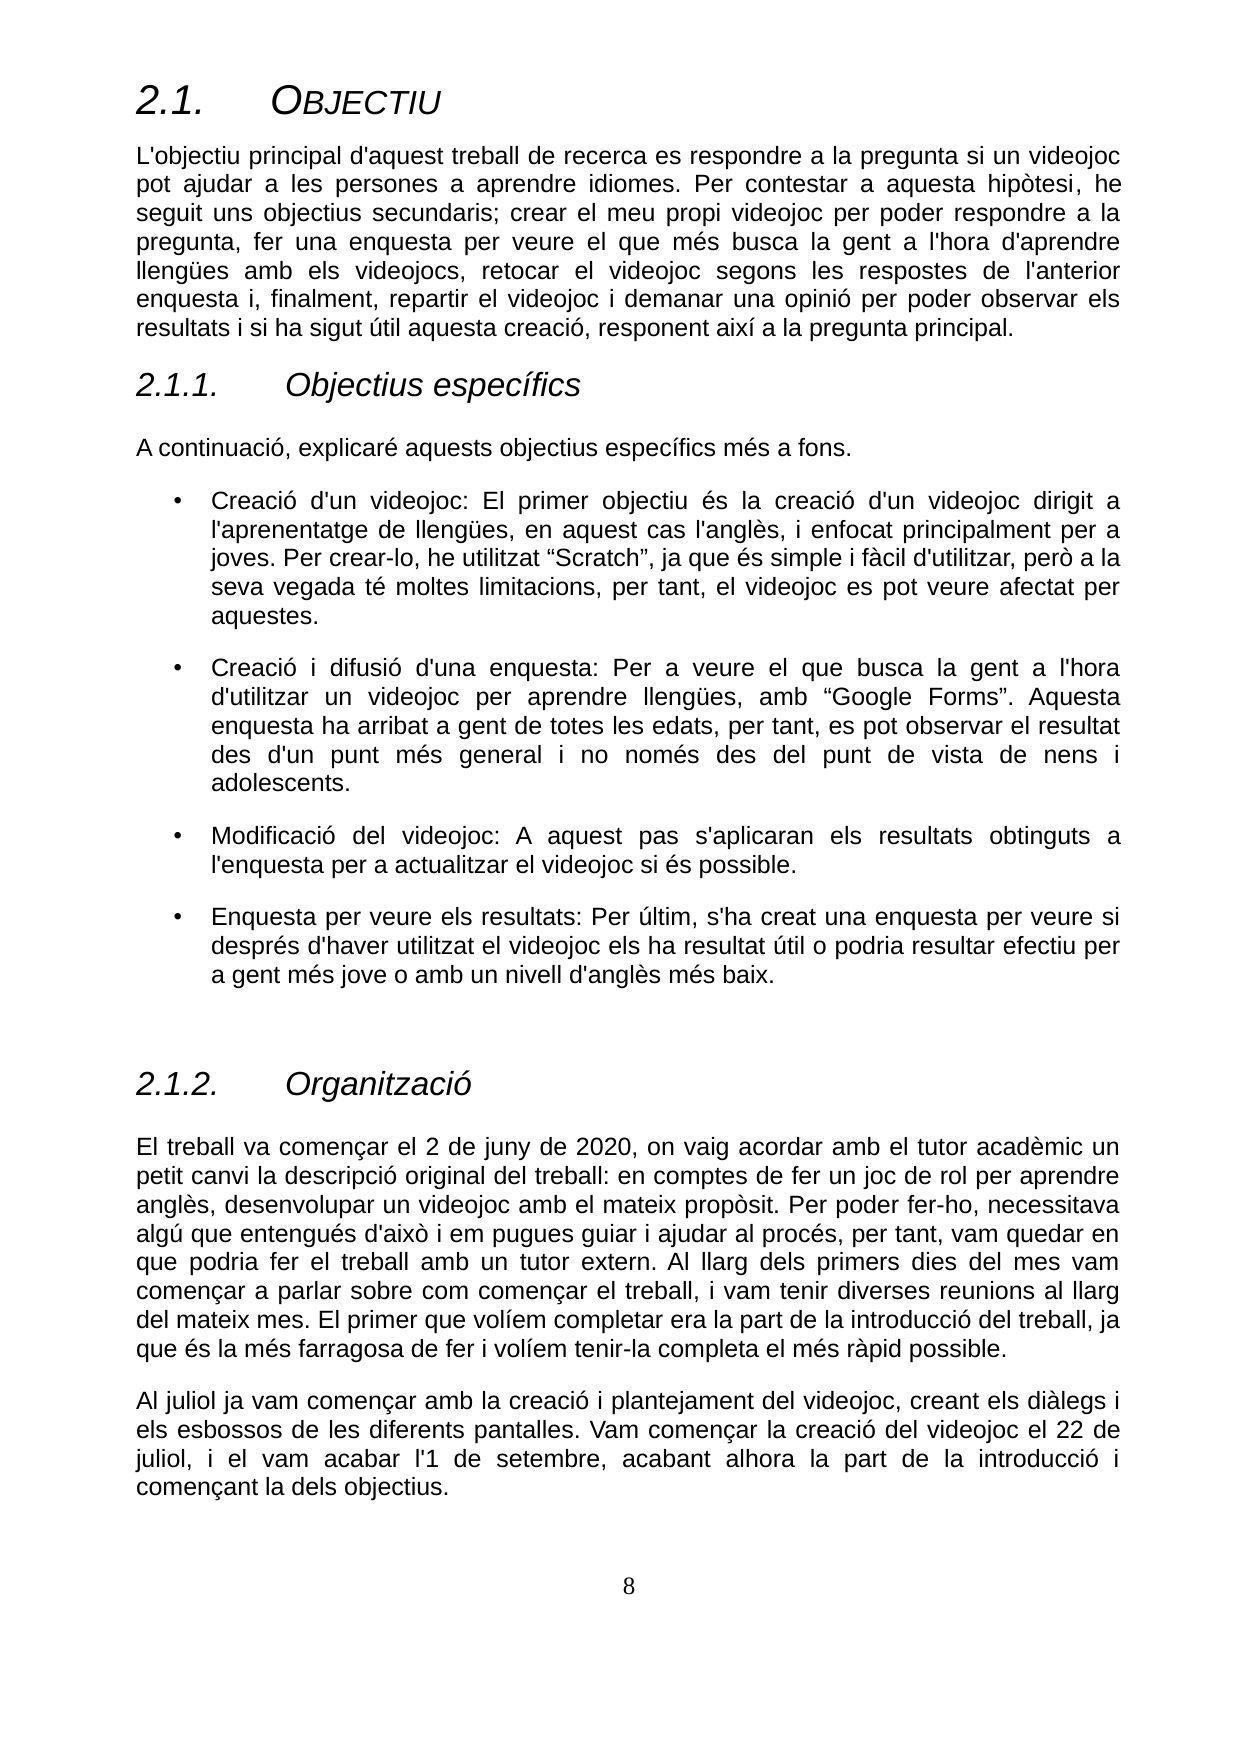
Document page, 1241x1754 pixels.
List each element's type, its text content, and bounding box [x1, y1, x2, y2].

list Creació i difusió d'una enquesta: Per a veure el que busca la gent a l'hora d'utilitzar un videojoc per aprendre llengües, amb “Google Forms”. Aquesta enquesta ha arribat a gent de totes les edats, per tant, es pot observar el resultat des d'un punt més general i no només des del punt de vista de nens i adolescents. [173, 653, 1122, 797]
text El treball va començar el 2 de juny de 2020, on vaig acordar amb el tutor acadèmic un petit canvi la descripció original del treball: en comptes de fer un joc de rol per aprendre anglès, desenvolupar un videojoc amb el mateix propòsit. Per poder fer-ho, necessitava algú que entengués d'això i em pugues guiar i ajudar al procés, per tant, vam quedar en que podria fer el treball amb un tutor extern. Al llarg dels primers dies del mes vam començar a parlar sobre com començar el treball, i vam tenir diverses reunions al llarg del mateix mes. El primer que volíem completar era la part de la introducció del treball, ja que és la més farragosa de fer i volíem tenir-la completa el més ràpid possible. [136, 1132, 1122, 1362]
subtitle Objectiu [136, 75, 1122, 123]
text A continuació, explicaré aquests objectius específics més a fons. [136, 433, 1122, 462]
list Creació d'un videojoc: El primer objectiu és la creació d'un videojoc dirigit a l'aprenentatge de llengües, en aquest cas l'anglès, i enfocat principalment per a joves. Per crear-lo, he utilitzat “Scratch”, ja que és simple i fàcil d'utilitzar, però a la seva vegada té moltes limitacions, per tant, el videojoc es pot veure afectat per aquestes. [173, 486, 1122, 630]
text L'objectiu principal d'aquest treball de recerca es respondre a la pregunta si un videojoc pot ajudar a les persones a aprendre idiomes. Per contestar a aquesta hipòtesi, he seguit uns objectius secundaris; crear el meu propi videojoc per poder respondre a la pregunta, fer una enquesta per veure el que més busca la gent a l'hora d'aprendre llengües amb els videojocs, retocar el videojoc segons les respostes de l'anterior enquesta i, finalment, repartir el videojoc i demanar una opinió per poder observar els resultats i si ha sigut útil aquesta creació, responent així a la pregunta principal. [136, 141, 1122, 342]
list Enquesta per veure els resultats: Per últim, s'ha creat una enquesta per veure si després d'haver utilitzat el videojoc els ha resultat útil o podria resultar efectiu per a gent més jove o amb un nivell d'anglès més baix. [173, 902, 1122, 988]
subtitle Objectius específics [136, 366, 1122, 404]
text Al juliol ja vam començar amb la creació i plantejament del videojoc, creant els diàlegs i els esbossos de les diferents pantalles. Vam començar la creació del videojoc el 22 de juliol, i el vam acabar l'1 de setembre, acabant alhora la part de la introducció i començant la dels objectius. [136, 1386, 1122, 1501]
list Modificació del videojoc: A aquest pas s'aplicaran els resultats obtinguts a l'enquesta per a actualitzar el videojoc si és possible. [173, 821, 1122, 878]
subtitle Organització [136, 1064, 1122, 1103]
